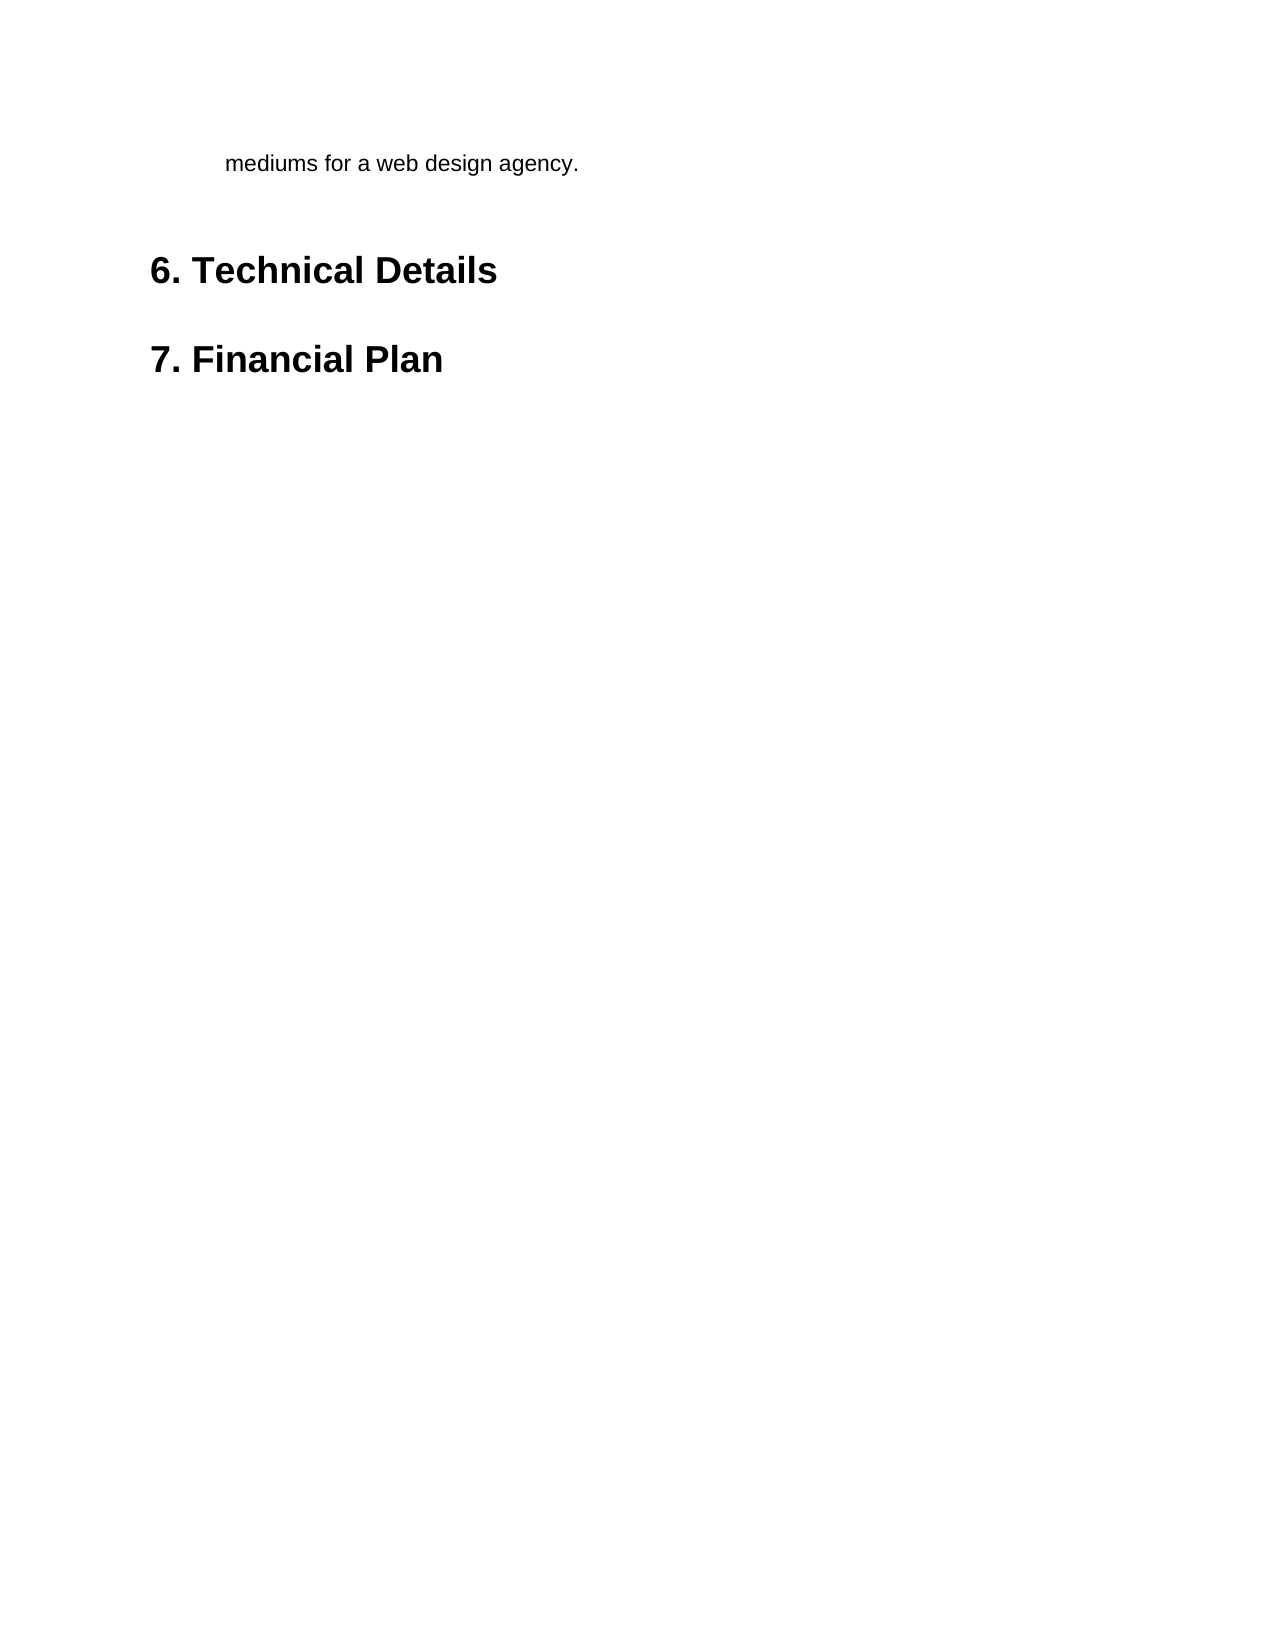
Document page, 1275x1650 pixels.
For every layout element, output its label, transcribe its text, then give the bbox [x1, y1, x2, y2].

subtitle 6. Technical Details [150, 248, 1125, 291]
text mediums for a web design agency. [225, 150, 1125, 176]
subtitle 7. Financial Plan [150, 337, 1125, 380]
